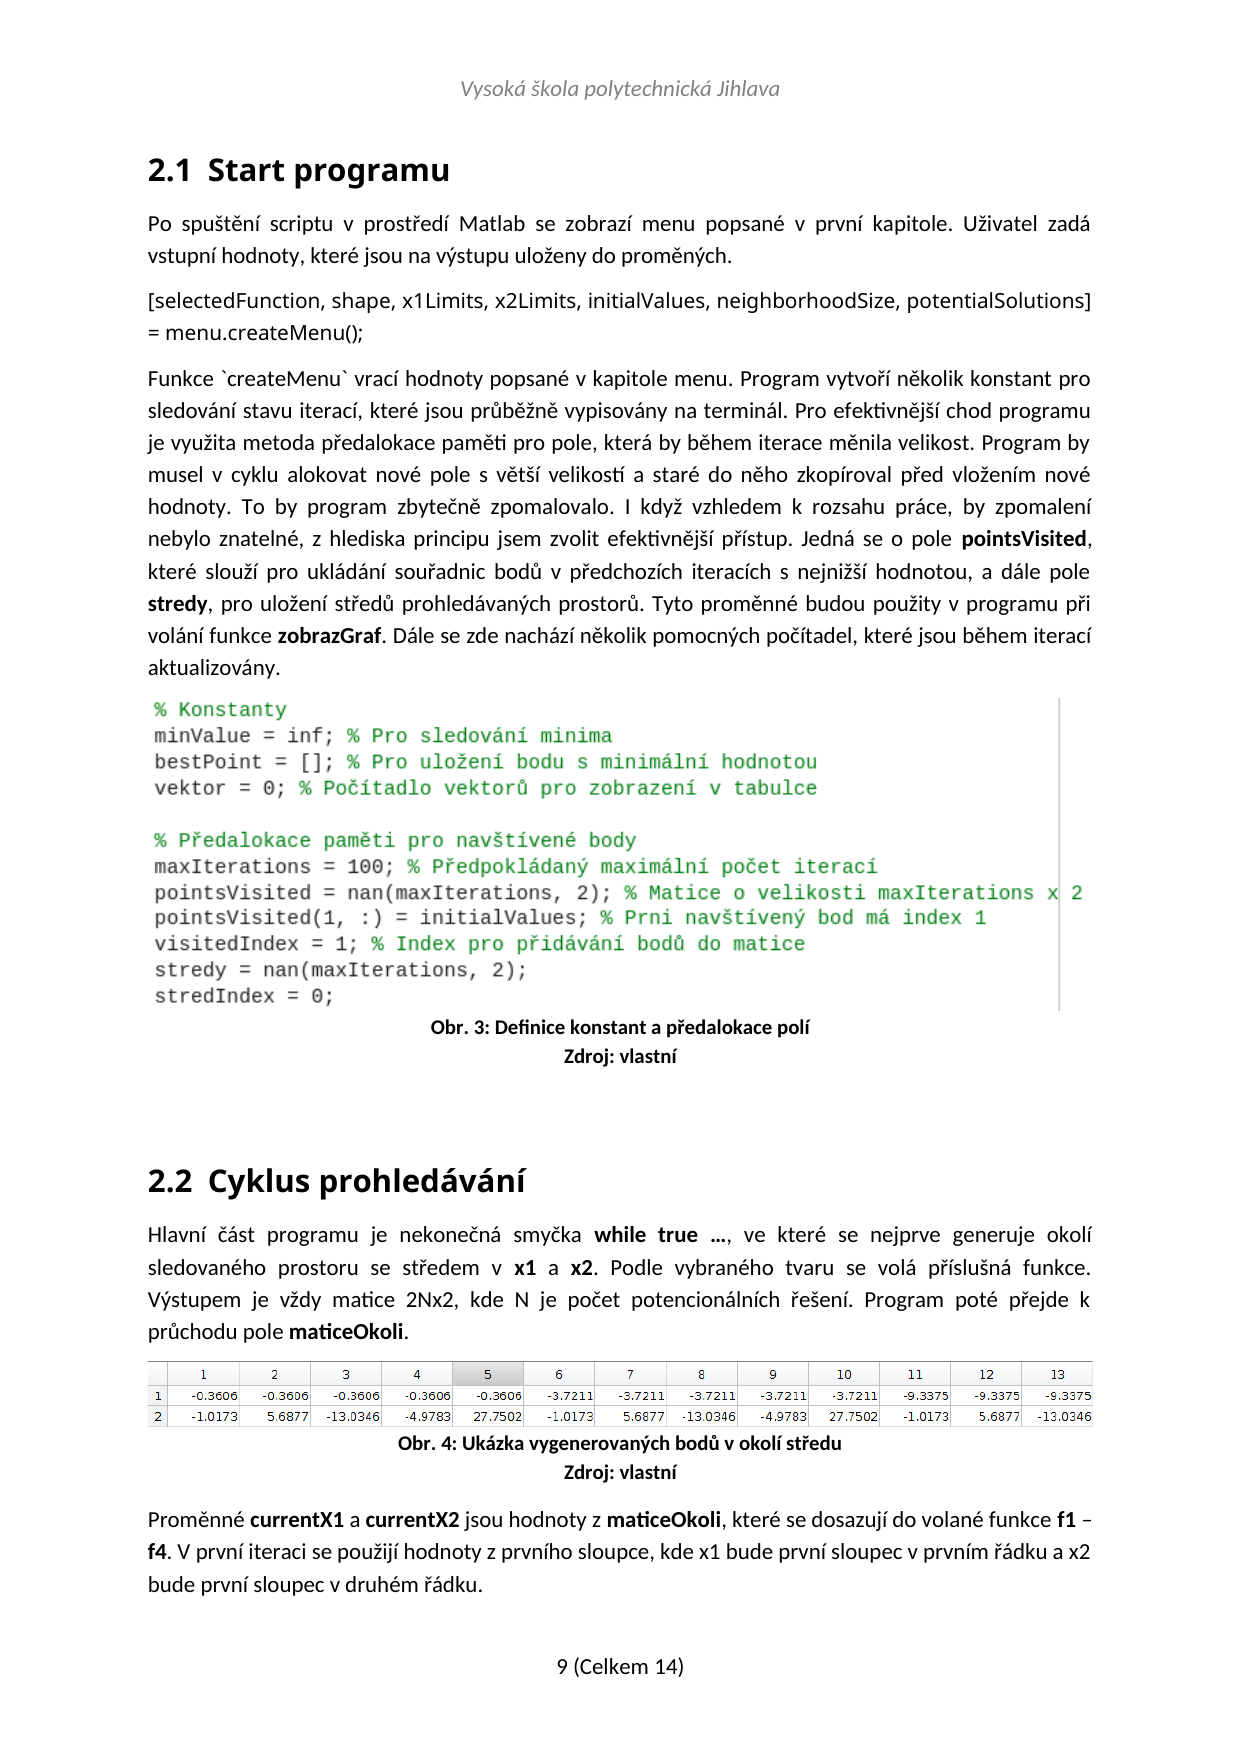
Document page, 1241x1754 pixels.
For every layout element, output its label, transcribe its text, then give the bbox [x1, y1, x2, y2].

text Zdroj: vlastní [148, 1043, 1093, 1068]
subtitle Cyklus prohledávání [148, 1159, 1093, 1202]
text Proměnné currentX1 a currentX2 jsou hodnoty z maticeOkoli, které se dosazují do volané funkce f1 – f4. V první iteraci se použijí hodnoty z prvního sloupce, kde x1 bude první sloupec v prvním řádku a x2 bude první sloupec v druhém řádku. [148, 1484, 1093, 1598]
text Po spuštění scriptu v prostředí Matlab se zobrazí menu popsané v první kapitole. Uživatel zadá vstupní hodnoty, které jsou na výstupu uloženy do proměných. [148, 209, 1093, 269]
text Funkce `createMenu` vrací hodnoty popsané v kapitole menu. Program vytvoří několik konstant pro sledování stavu iterací, které jsou průběžně vypisovány na terminál. Pro efektivnější chod programu je využita metoda předalokace paměti pro pole, která by během iterace měnila velikost. Program by musel v cyklu alokovat nové pole s větší velikostí a staré do něho zkopíroval před vložením nové hodnoty. To by program zbytečně zpomalovalo. I když vzhledem k rozsahu práce, by zpomalení nebylo znatelné, z hlediska principu jsem zvolit efektivnější přístup. Jedná se o pole pointsVisited, které slouží pro ukládání souřadnic bodů v předchozích iteracích s nejnižší hodnotou, a dále pole stredy, pro uložení středů prohledávaných prostorů. Tyto proměnné budou použity v programu při volání funkce zobrazGraf. Dále se zde nachází několik pomocných počítadel, které jsou během iterací aktualizovány. [148, 364, 1093, 681]
picture [147, 698, 1093, 1011]
picture [147, 1361, 1093, 1427]
text Obr. 3: Definice konstant a předalokace polí [148, 1011, 1093, 1039]
text Zdroj: vlastní [148, 1459, 1093, 1484]
text Hlavní část programu je nekonečná smyčka while true …, ve které se nejprve generuje okolí sledovaného prostoru se středem v x1 a x2. Podle vybraného tvaru se volá příslušná funkce. Výstupem je vždy matice 2Nx2, kde N je počet potencionálních řešení. Program poté přejde k průchodu pole maticeOkoli. [148, 1221, 1093, 1345]
text Obr. 4: Ukázka vygenerovaných bodů v okolí středu [148, 1427, 1093, 1455]
subtitle Start programu [148, 148, 1093, 190]
text [selectedFunction, shape, x1Limits, x2Limits, initialValues, neighborhoodSize, potentialSolutions] = menu.createMenu(); [148, 286, 1093, 347]
